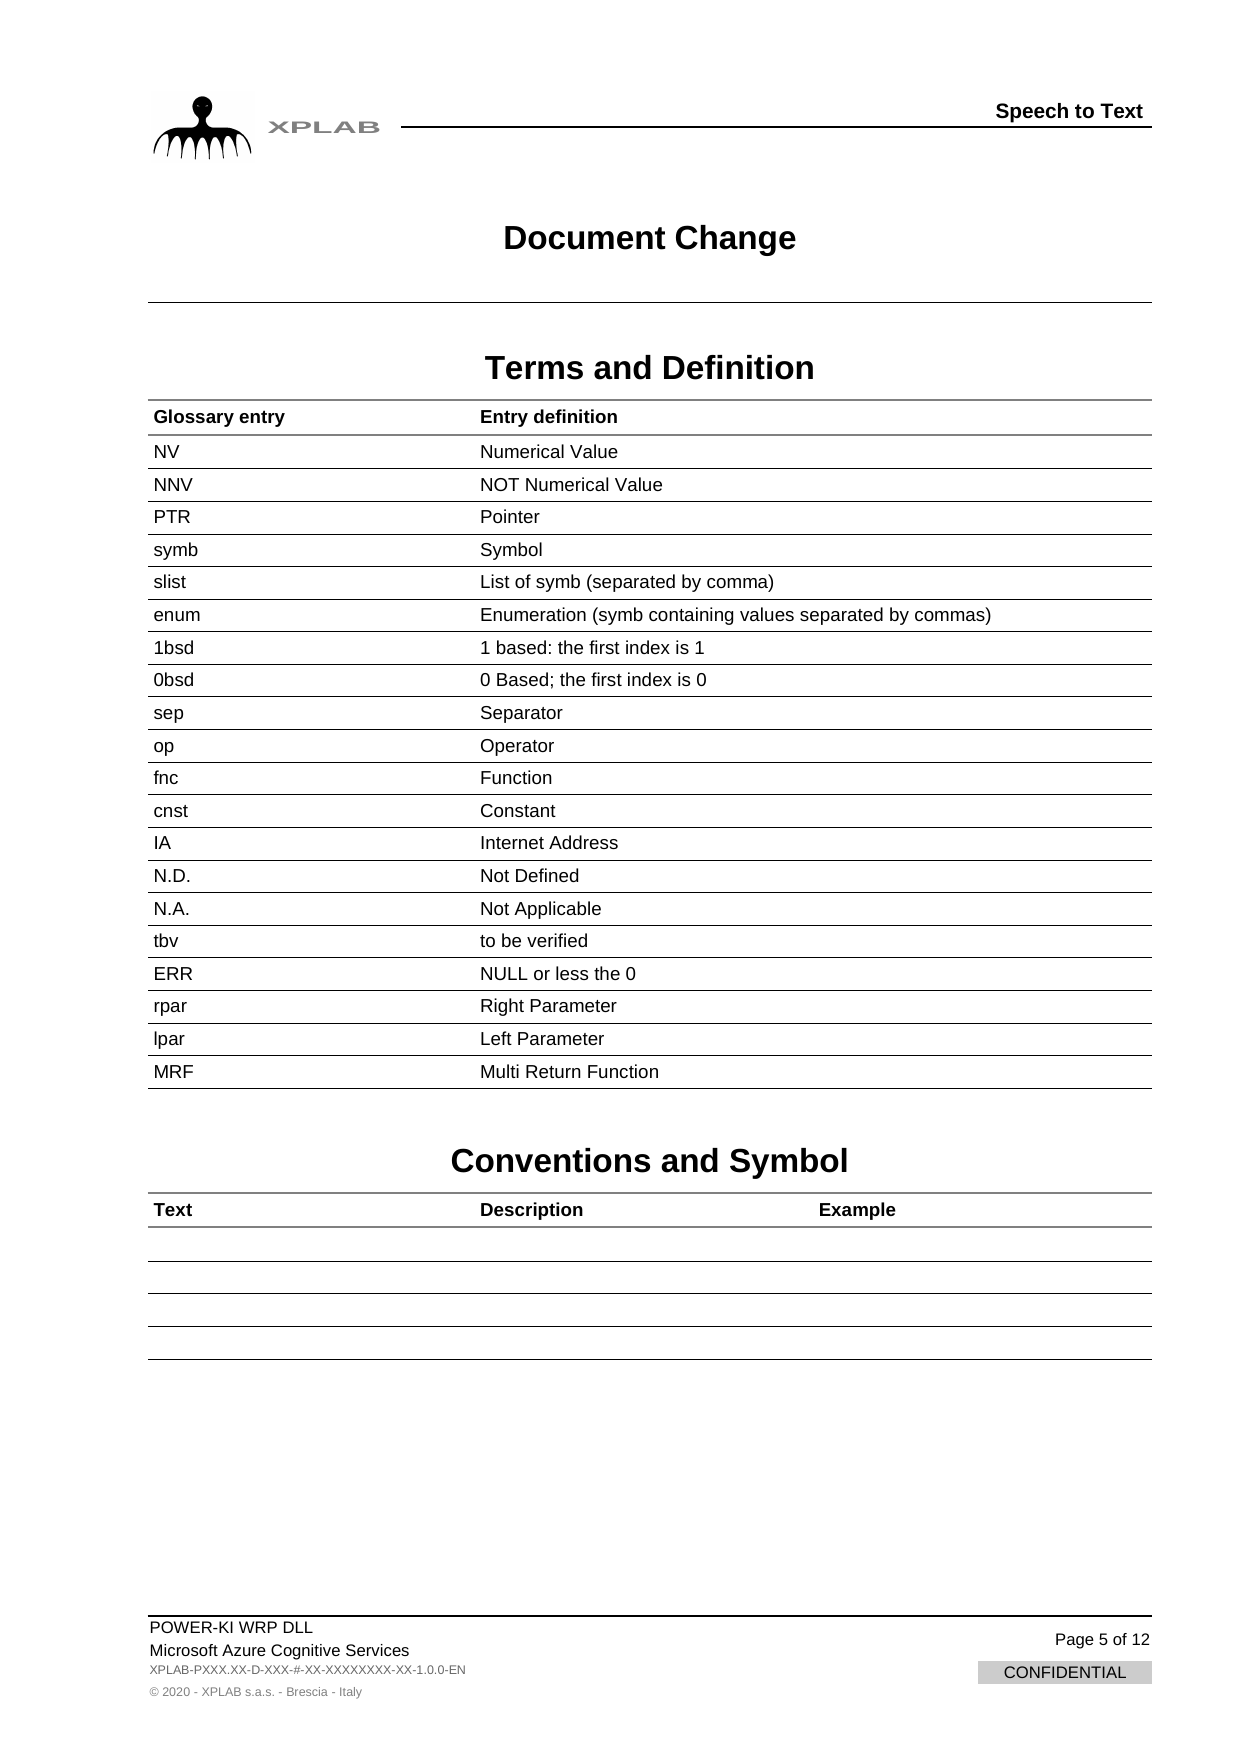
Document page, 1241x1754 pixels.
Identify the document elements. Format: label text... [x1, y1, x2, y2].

table_header Text [148, 1194, 474, 1226]
table_cell [148, 1294, 474, 1326]
table_cell sep [148, 697, 474, 729]
table_header Glossary entry [148, 401, 474, 434]
table_cell tbv [148, 926, 474, 957]
table_header [322, 269, 1152, 302]
table_cell cnst [148, 795, 474, 827]
table_cell [813, 1262, 1152, 1293]
table_cell [474, 1327, 1152, 1359]
picture [150, 91, 255, 163]
table_cell Numerical Value [474, 436, 1152, 468]
table_cell ERR [148, 958, 474, 990]
table_cell N.D. [148, 861, 474, 892]
table_cell [148, 1327, 474, 1359]
table_cell slist [148, 567, 474, 599]
table_header Example [813, 1194, 1152, 1226]
table_cell MRF [148, 1056, 474, 1088]
text Conventions and Symbol [148, 1142, 1152, 1179]
text Document Change [148, 220, 1152, 257]
table_cell lpar [148, 1024, 474, 1055]
table_cell 0 Based; the first index is 0 [474, 665, 1152, 696]
table_cell Operator [474, 730, 1152, 762]
table_cell NV [148, 436, 474, 468]
table_cell NNV [148, 469, 474, 501]
table_cell 1 based: the first index is 1 [474, 632, 1152, 664]
table_cell List of symb (separated by comma) [474, 567, 1152, 599]
table_cell Internet Address [474, 828, 1152, 860]
table_cell 1bsd [148, 632, 474, 664]
table_cell NULL or less the 0 [474, 958, 1152, 990]
table_cell [148, 1228, 474, 1261]
table_cell to be verified [474, 926, 1152, 957]
table_header Description [474, 1194, 813, 1226]
table_cell [474, 1294, 813, 1326]
table_cell Right Parameter [474, 991, 1152, 1023]
table_cell Separator [474, 697, 1152, 729]
table_cell [148, 1262, 474, 1293]
table_cell Not Defined [474, 861, 1152, 892]
table_cell N.A. [148, 893, 474, 925]
table_cell op [148, 730, 474, 762]
table_cell Enumeration (symb containing values separated by commas) [474, 600, 1152, 631]
table_header Entry definition [474, 401, 1152, 434]
table_cell [474, 1228, 813, 1261]
table_cell [474, 1262, 813, 1293]
table_cell symb [148, 535, 474, 566]
table_cell 0bsd [148, 665, 474, 696]
table_cell Symbol [474, 535, 1152, 566]
table_cell Function [474, 763, 1152, 794]
table_cell Constant [474, 795, 1152, 827]
table_cell rpar [148, 991, 474, 1023]
table_cell Not Applicable [474, 893, 1152, 925]
table_cell Pointer [474, 502, 1152, 534]
text Terms and Definition [148, 350, 1152, 387]
table_cell fnc [148, 763, 474, 794]
table_cell [813, 1228, 1152, 1261]
table_cell Multi Return Function [474, 1056, 1152, 1088]
table_cell Left Parameter [474, 1024, 1152, 1055]
table_header [148, 269, 322, 302]
table_cell IA [148, 828, 474, 860]
table_cell [813, 1294, 1152, 1326]
table_cell NOT Numerical Value [474, 469, 1152, 501]
table_cell enum [148, 600, 474, 631]
table_cell PTR [148, 502, 474, 534]
